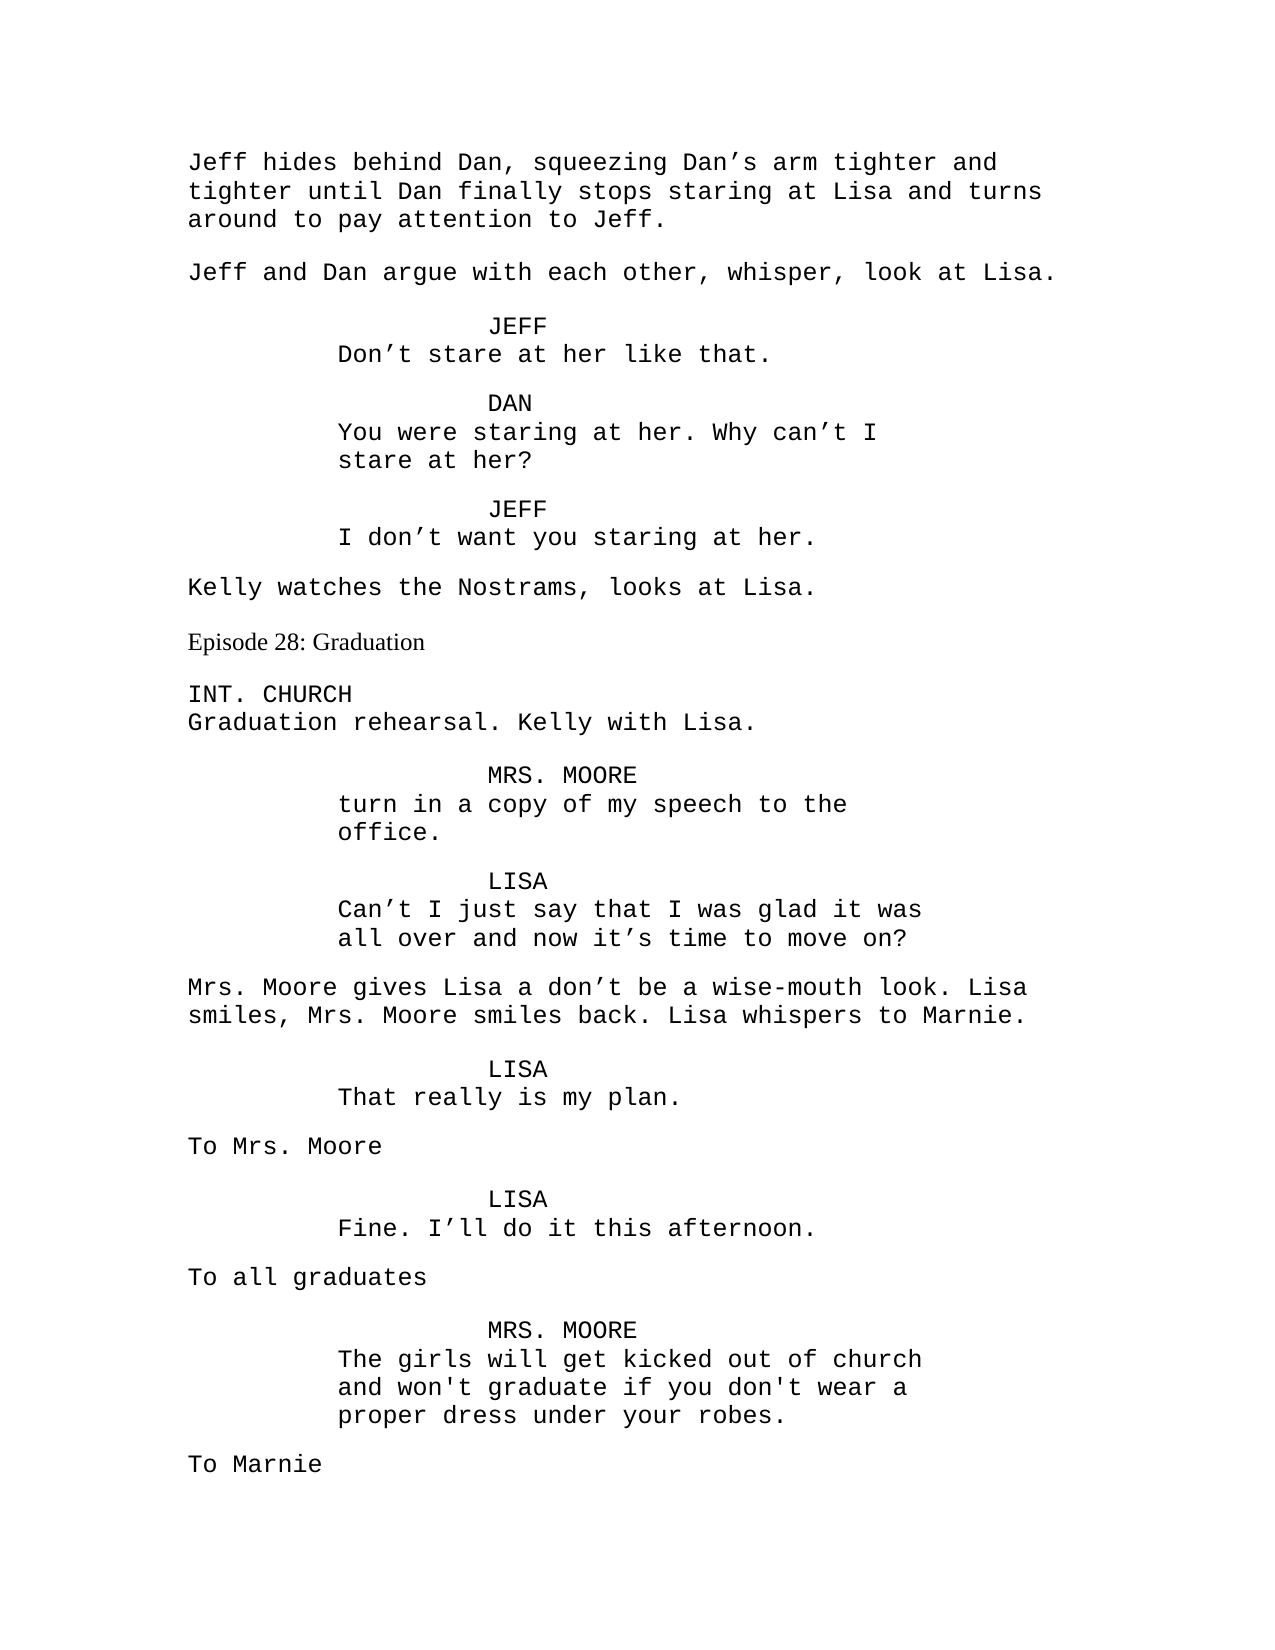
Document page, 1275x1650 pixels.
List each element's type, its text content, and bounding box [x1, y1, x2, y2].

subtitle INT. CHURCH [187, 681, 1087, 709]
text JEFF [187, 313, 1087, 342]
text I don’t want you staring at her. [337, 525, 937, 553]
text Jeff hides behind Dan, squeezing Dan’s arm tighter and tighter until Dan finally stops staring at Lisa and turns around to pay attention to Jeff. [187, 150, 1087, 235]
text LISA [187, 1187, 1087, 1215]
text MRS. MOORE [187, 1318, 1087, 1346]
text That really is my plan. [337, 1084, 937, 1113]
text Don’t stare at her like that. [337, 342, 937, 370]
text To Mrs. Moore [187, 1134, 1087, 1162]
text To Marnie [187, 1452, 1087, 1480]
text Kelly watches the Nostrams, looks at Lisa. [187, 574, 1087, 602]
subtitle Episode 28: Graduation [187, 627, 1087, 656]
text You were staring at her. Why can’t I stare at her? [337, 419, 937, 476]
text Can’t I just say that I was glad it was all over and now it’s time to move on? [337, 897, 937, 954]
text Jeff and Dan argue with each other, whisper, look at Lisa. [187, 260, 1087, 288]
text JEFF [187, 497, 1087, 525]
text DAN [187, 391, 1087, 419]
text LISA [187, 1056, 1087, 1084]
text MRS. MOORE [187, 763, 1087, 791]
text turn in a copy of my speech to the office. [337, 791, 937, 848]
text Mrs. Moore gives Lisa a don’t be a wise-mouth look. Lisa smiles, Mrs. Moore smiles back. Lisa whispers to Marnie. [187, 974, 1087, 1031]
text To all graduates [187, 1264, 1087, 1293]
text LISA [187, 869, 1087, 897]
text The girls will get kicked out of church and won't graduate if you don't wear a proper dress under your robes. [337, 1346, 937, 1431]
text Fine. I’ll do it this afternoon. [337, 1215, 937, 1244]
text Graduation rehearsal. Kelly with Lisa. [187, 709, 1087, 738]
